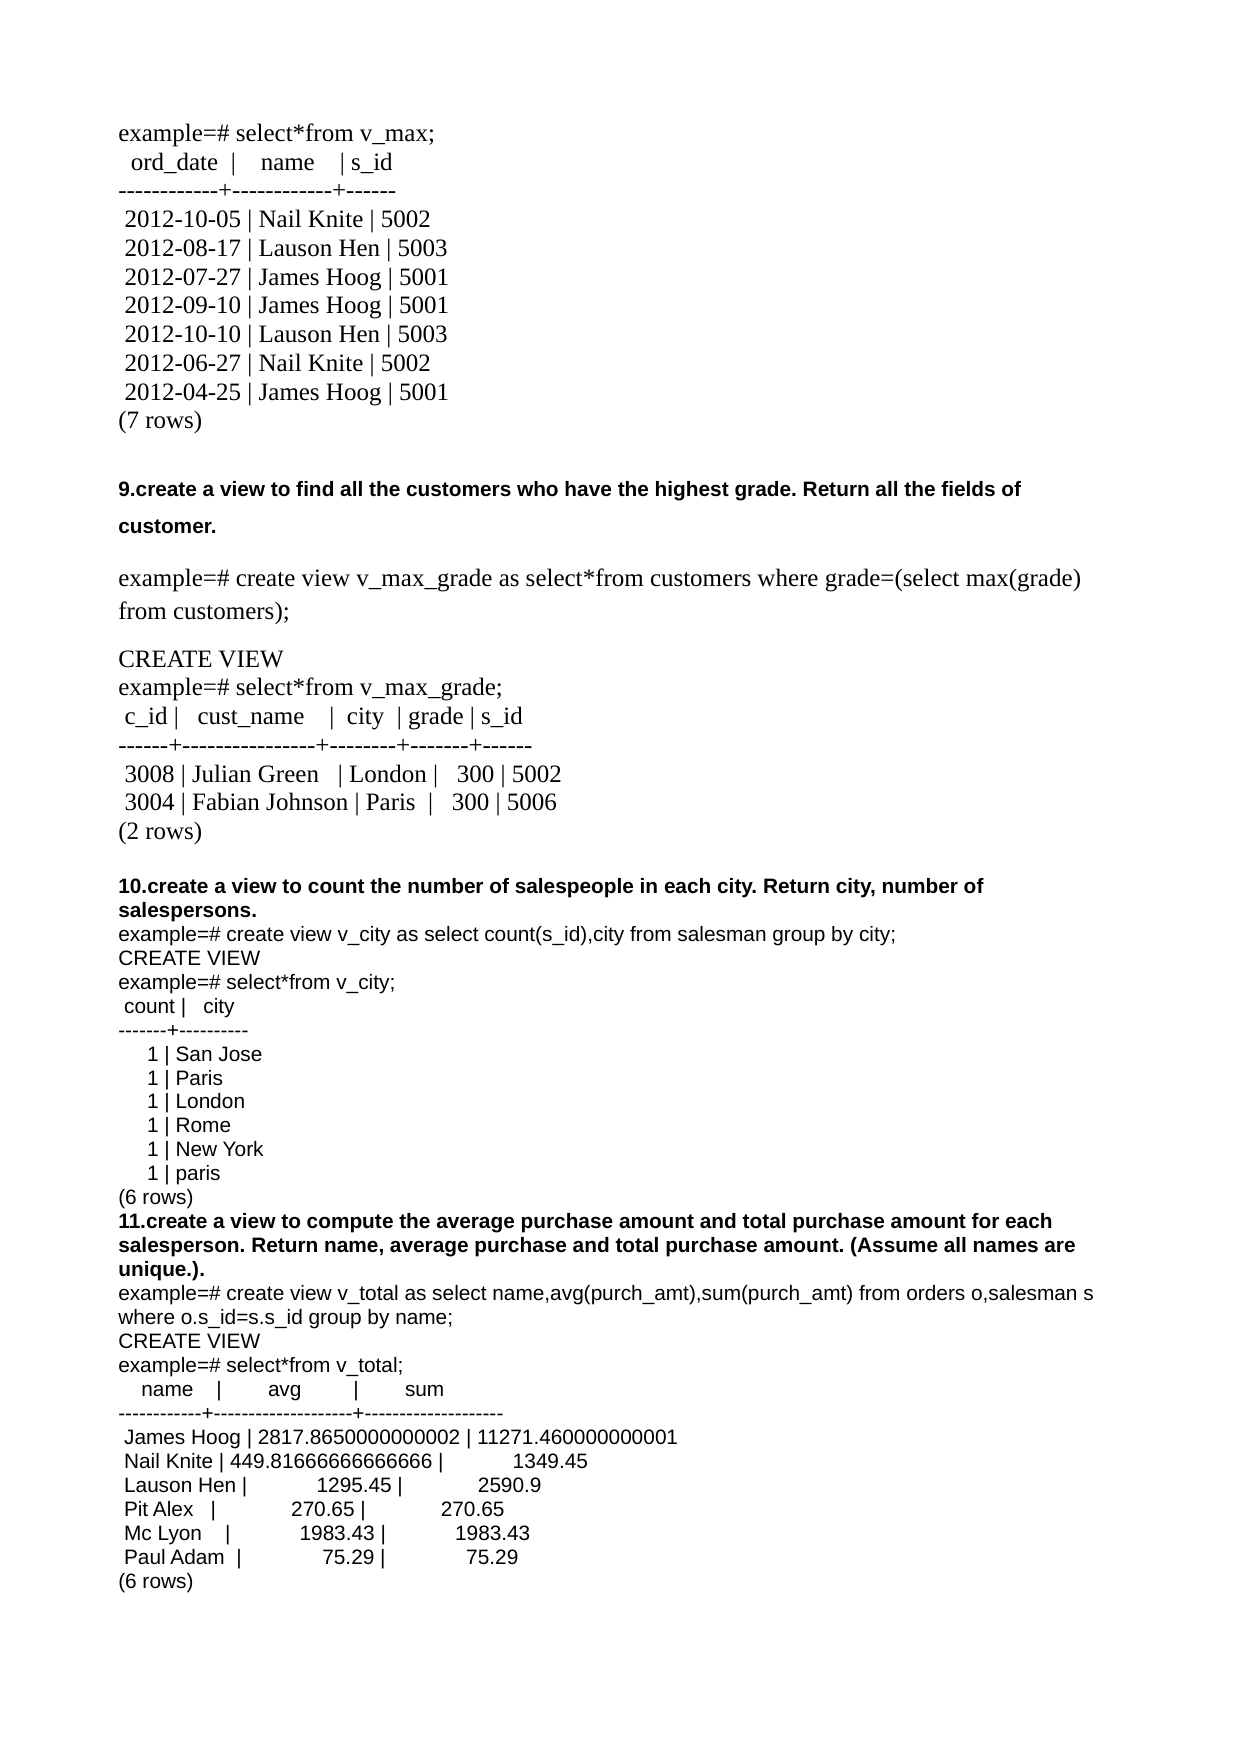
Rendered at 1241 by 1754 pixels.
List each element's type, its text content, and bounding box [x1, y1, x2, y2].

text 1 | London [118, 1089, 1122, 1113]
text 2012-07-27 | James Hoog | 5001 [118, 262, 1122, 291]
text (2 rows) [118, 816, 1122, 845]
text 3008 | Julian Green | London | 300 | 5002 [118, 759, 1122, 787]
text example=# select*from v_max; [118, 118, 1122, 147]
text c_id | cust_name | city | grade | s_id [118, 701, 1122, 730]
text 1 | paris [118, 1161, 1122, 1185]
text 1 | San Jose [118, 1041, 1122, 1065]
text 2012-08-17 | Lauson Hen | 5003 [118, 233, 1122, 262]
text 9.create a view to find all the customers who have the highest grade. Return all the fields of customer. [118, 463, 1122, 538]
text example=# select*from v_max_grade; [118, 672, 1122, 701]
text 10.create a view to count the number of salespeople in each city. Return city, number of salespersons. [118, 874, 1122, 922]
text (6 rows) [118, 1185, 1122, 1209]
text ------------+------------+------ [118, 176, 1122, 204]
text ------------+--------------------+-------------------- [118, 1401, 1122, 1425]
text name | avg | sum [118, 1377, 1122, 1401]
text Paul Adam | 75.29 | 75.29 [118, 1544, 1122, 1568]
text -------+---------- [118, 1017, 1122, 1041]
text Lauson Hen | 1295.45 | 2590.9 [118, 1473, 1122, 1497]
text 2012-06-27 | Nail Knite | 5002 [118, 348, 1122, 377]
text example=# create view v_total as select name,avg(purch_amt),sum(purch_amt) from orders o,salesman s where o.s_id=s.s_id group by name; [118, 1281, 1122, 1329]
text (6 rows) [118, 1568, 1122, 1592]
text example=# create view v_city as select count(s_id),city from salesman group by city; [118, 922, 1122, 946]
text 2012-10-10 | Lauson Hen | 5003 [118, 319, 1122, 348]
text 2012-04-25 | James Hoog | 5001 [118, 377, 1122, 406]
text 1 | Rome [118, 1113, 1122, 1137]
text Nail Knite | 449.81666666666666 | 1349.45 [118, 1449, 1122, 1473]
text example=# select*from v_city; [118, 969, 1122, 993]
text 1 | Paris [118, 1065, 1122, 1089]
text CREATE VIEW [118, 644, 1122, 672]
text 11.create a view to compute the average purchase amount and total purchase amount for each salesperson. Return name, average purchase and total purchase amount. (Assume all names are unique.). [118, 1209, 1122, 1281]
text example=# create view v_max_grade as select*from customers where grade=(select max(grade) from customers); [118, 563, 1122, 625]
text (7 rows) [118, 406, 1122, 434]
text James Hoog | 2817.8650000000002 | 11271.460000000001 [118, 1425, 1122, 1449]
text ------+----------------+--------+-------+------ [118, 730, 1122, 759]
text example=# select*from v_total; [118, 1353, 1122, 1377]
text Mc Lyon | 1983.43 | 1983.43 [118, 1521, 1122, 1544]
text 2012-10-05 | Nail Knite | 5002 [118, 204, 1122, 233]
text Pit Alex | 270.65 | 270.65 [118, 1497, 1122, 1521]
text CREATE VIEW [118, 946, 1122, 969]
text 1 | New York [118, 1137, 1122, 1161]
text ord_date | name | s_id [118, 147, 1122, 176]
text 2012-09-10 | James Hoog | 5001 [118, 291, 1122, 319]
text CREATE VIEW [118, 1329, 1122, 1353]
text count | city [118, 993, 1122, 1017]
text 3004 | Fabian Johnson | Paris | 300 | 5006 [118, 787, 1122, 816]
